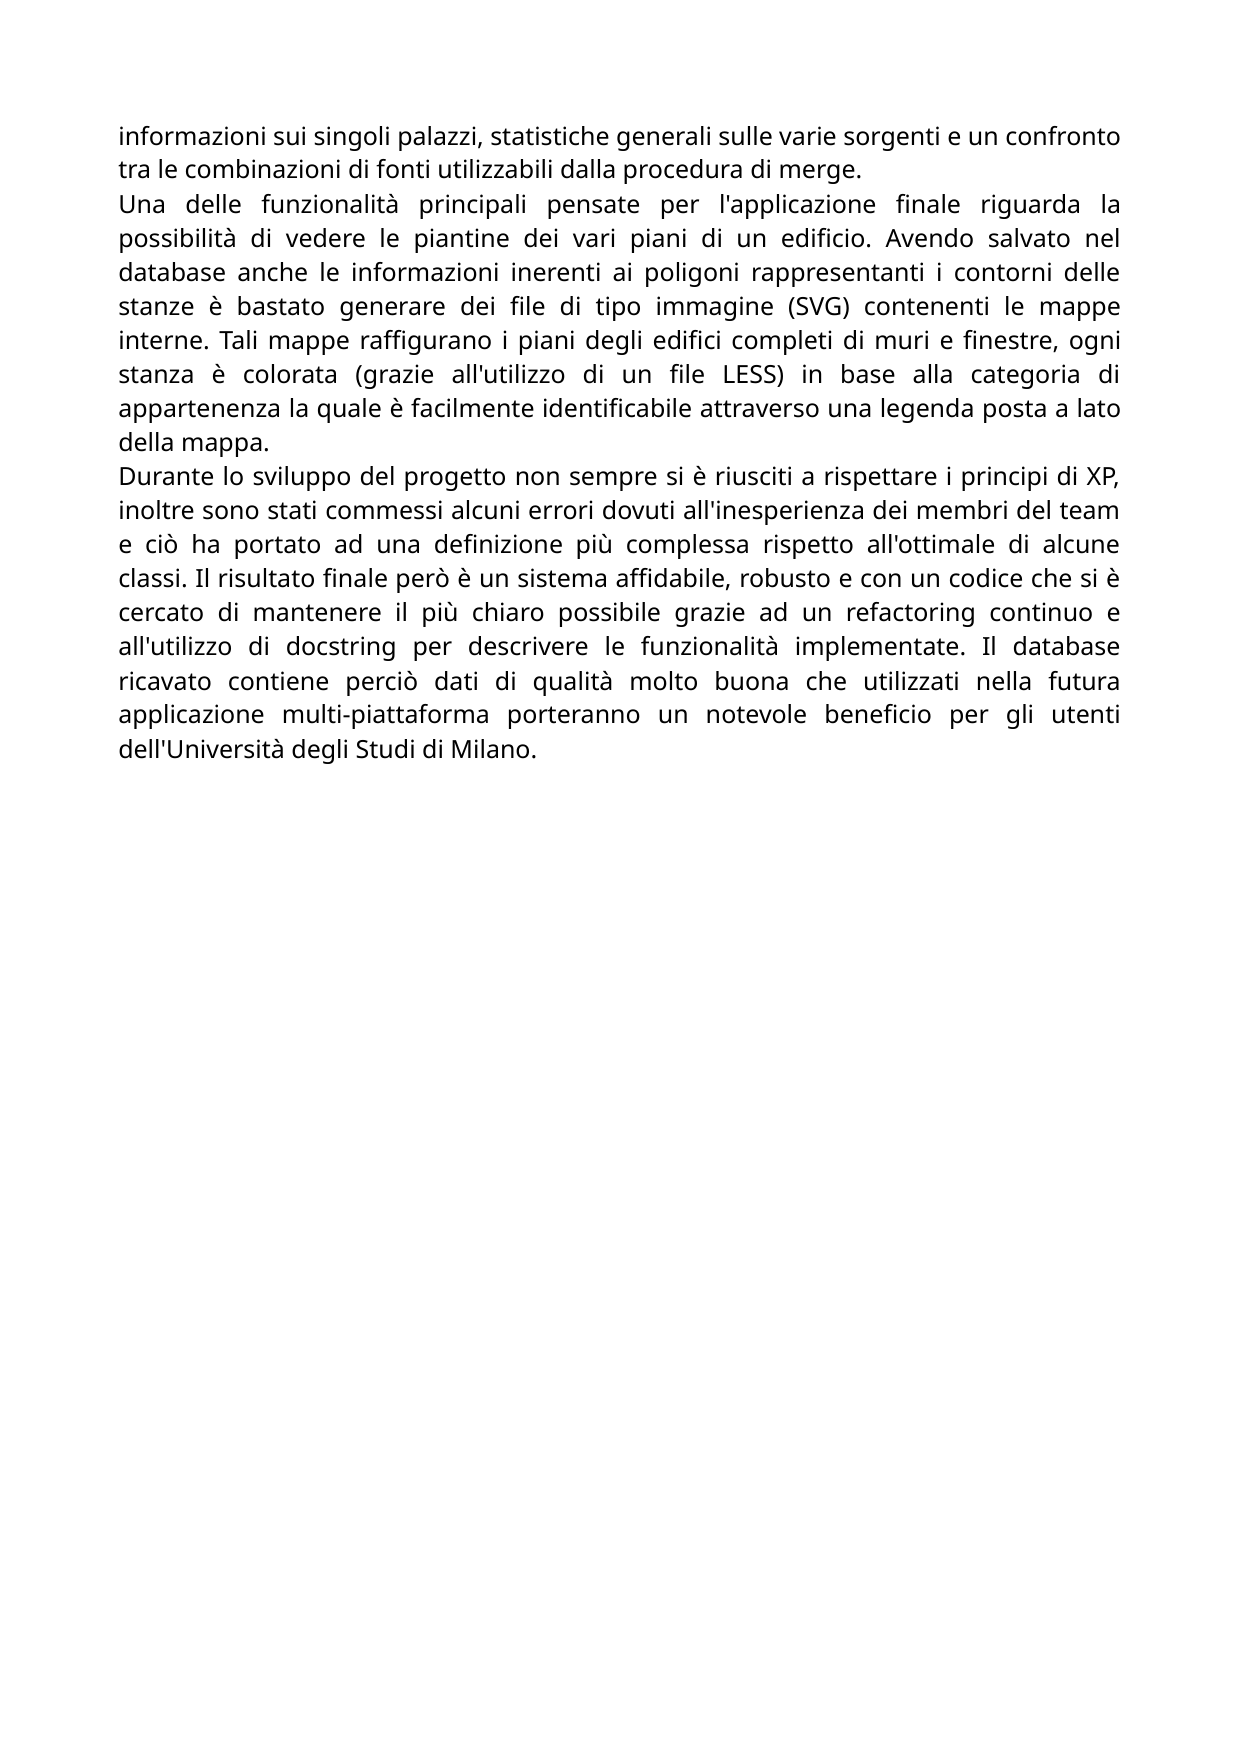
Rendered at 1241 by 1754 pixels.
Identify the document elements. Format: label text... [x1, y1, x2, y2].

text Una delle funzionalità principali pensate per l'applicazione finale riguarda la possibilità di vedere le piantine dei vari piani di un edificio. Avendo salvato nel database anche le informazioni inerenti ai poligoni rappresentanti i contorni delle stanze è bastato generare dei file di tipo immagine (SVG) contenenti le mappe interne. Tali mappe raffigurano i piani degli edifici completi di muri e finestre, ogni stanza è colorata (grazie all'utilizzo di un file LESS) in base alla categoria di appartenenza la quale è facilmente identificabile attraverso una legenda posta a lato della mappa. [118, 186, 1122, 459]
text informazioni sui singoli palazzi, statistiche generali sulle varie sorgenti e un confronto tra le combinazioni di fonti utilizzabili dalla procedura di merge. [118, 118, 1122, 186]
text Durante lo sviluppo del progetto non sempre si è riusciti a rispettare i principi di XP, inoltre sono stati commessi alcuni errori dovuti all'inesperienza dei membri del team e ciò ha portato ad una definizione più complessa rispetto all'ottimale di alcune classi. Il risultato finale però è un sistema affidabile, robusto e con un codice che si è cercato di mantenere il più chiaro possibile grazie ad un refactoring continuo e all'utilizzo di docstring per descrivere le funzionalità implementate. Il database ricavato contiene perciò dati di qualità molto buona che utilizzati nella futura applicazione multi-piattaforma porteranno un notevole beneficio per gli utenti dell'Università degli Studi di Milano. [118, 459, 1122, 765]
